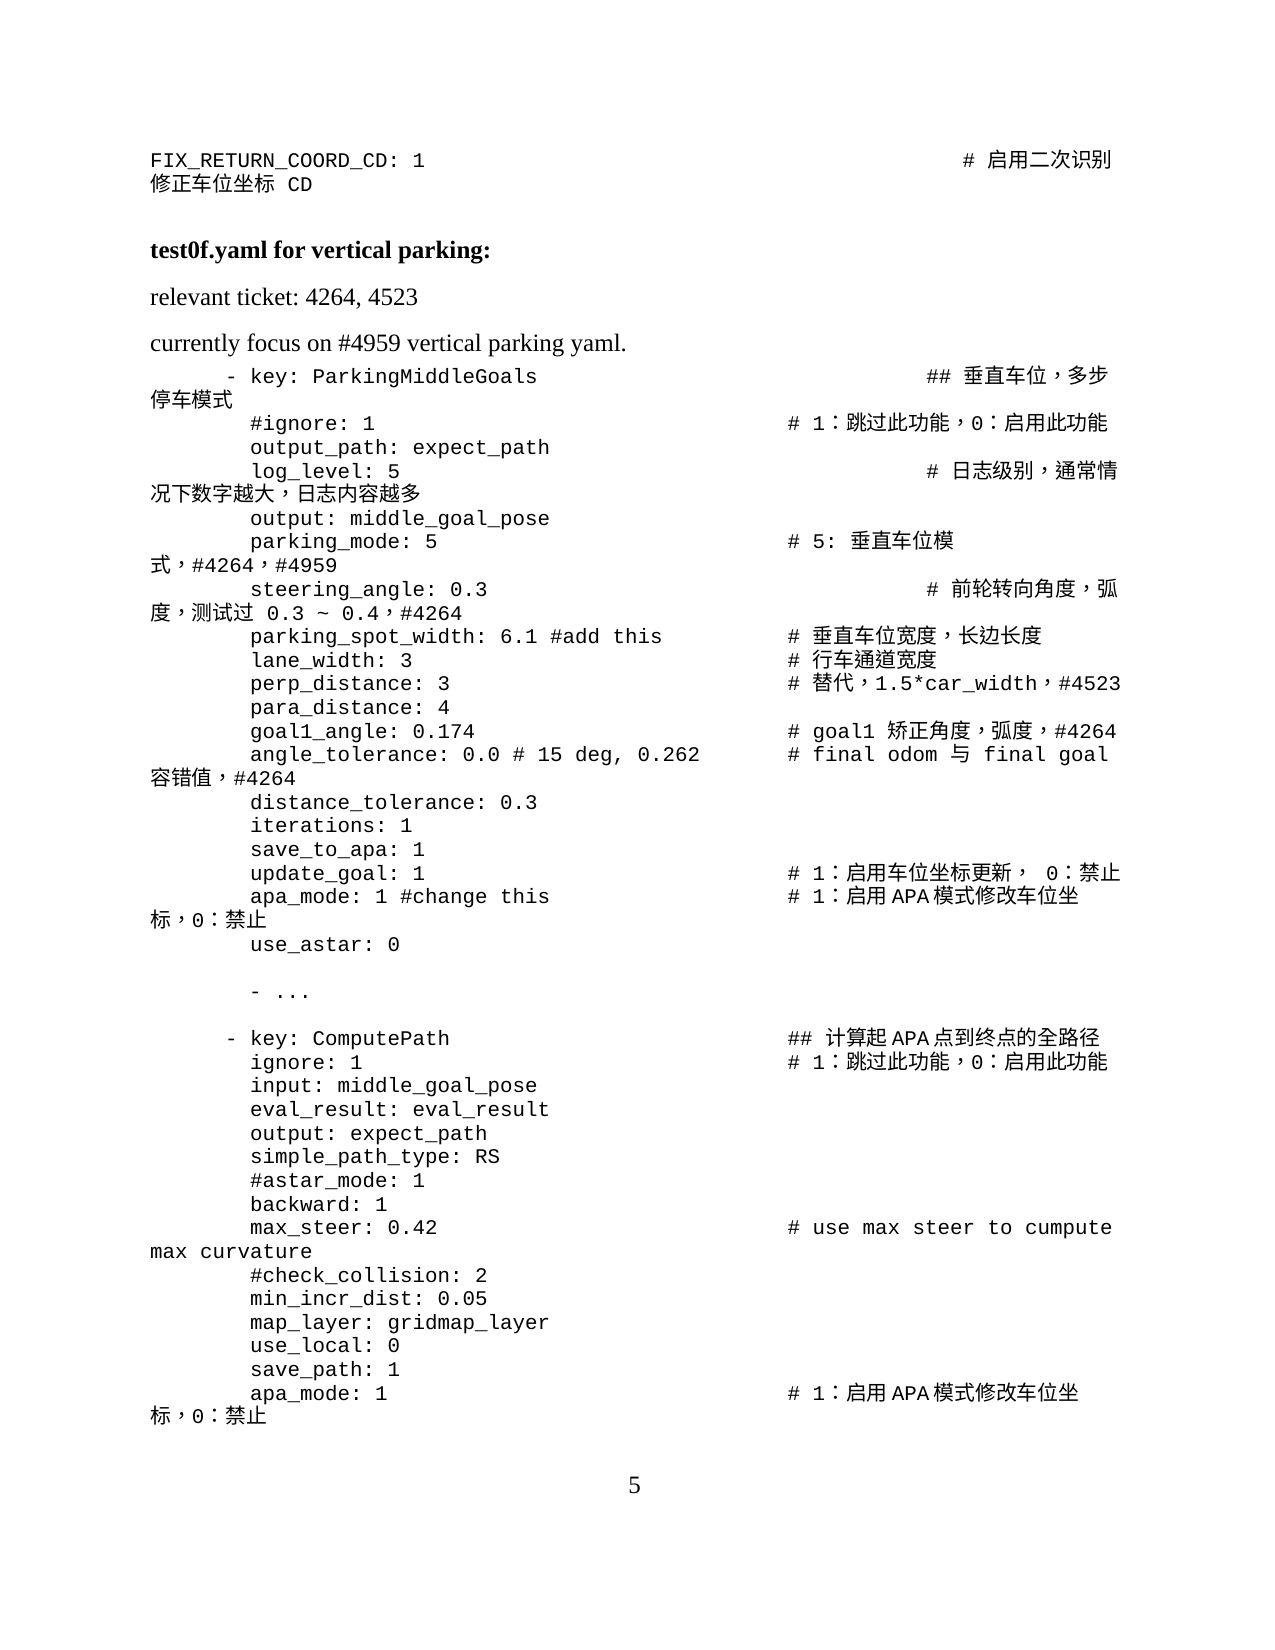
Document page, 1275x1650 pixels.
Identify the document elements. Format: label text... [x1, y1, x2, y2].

text - key: ParkingMiddleGoals ## 垂直车位，多步停车模式 [150, 366, 1125, 413]
text test0f.yaml for vertical parking: [150, 235, 1125, 264]
text update_goal: 1 # 1：启用车位坐标更新， 0：禁止 [150, 863, 1125, 886]
text #ignore: 1 # 1：跳过此功能，0：启用此功能 [150, 413, 1125, 437]
text output: middle_goal_pose [150, 508, 1125, 532]
text apa_mode: 1 #change this # 1：启用APA模式修改车位坐标，0：禁止 [150, 886, 1125, 933]
text parking_mode: 5 # 5: 垂直车位模式，#4264，#4959 [150, 532, 1125, 579]
text ignore: 1 # 1：跳过此功能，0：启用此功能 [150, 1052, 1125, 1075]
text save_to_apa: 1 [150, 839, 1125, 863]
text max_steer: 0.42 # use max steer to cumpute max curvature [150, 1217, 1125, 1264]
text lane_width: 3 # 行车通道宽度 [150, 650, 1125, 673]
text use_local: 0 [150, 1336, 1125, 1359]
text #check_collision: 2 [150, 1264, 1125, 1288]
text #astar_mode: 1 [150, 1170, 1125, 1194]
text output_path: expect_path [150, 437, 1125, 461]
text distance_tolerance: 0.3 [150, 792, 1125, 815]
text goal1_angle: 0.174 # goal1 矫正角度，弧度，#4264 [150, 721, 1125, 744]
text backward: 1 [150, 1194, 1125, 1217]
text FIX_RETURN_COORD_CD: 1 # 启用二次识别修正车位坐标 CD [150, 150, 1125, 197]
text - key: ComputePath ## 计算起APA点到终点的全路径 [150, 1028, 1125, 1052]
text perp_distance: 3 # 替代，1.5*car_width，#4523 [150, 673, 1125, 697]
text para_distance: 4 [150, 697, 1125, 721]
text relevant ticket: 4264, 4523 [150, 282, 1125, 310]
text iterations: 1 [150, 815, 1125, 839]
text parking_spot_width: 6.1 #add this # 垂直车位宽度，长边长度 [150, 626, 1125, 650]
text apa_mode: 1 # 1：启用APA模式修改车位坐标，0：禁止 [150, 1383, 1125, 1430]
text angle_tolerance: 0.0 # 15 deg, 0.262 # final odom 与 final goal 容错值，#4264 [150, 744, 1125, 792]
text steering_angle: 0.3 # 前轮转向角度，弧度，测试过 0.3 ~ 0.4，#4264 [150, 579, 1125, 626]
text use_astar: 0 [150, 933, 1125, 957]
text simple_path_type: RS [150, 1146, 1125, 1170]
text eval_result: eval_result [150, 1099, 1125, 1123]
text save_path: 1 [150, 1359, 1125, 1383]
text input: middle_goal_pose [150, 1075, 1125, 1099]
text currently focus on #4959 vertical parking yaml. [150, 328, 1125, 357]
text log_level: 5 # 日志级别，通常情况下数字越大，日志内容越多 [150, 461, 1125, 508]
text output: expect_path [150, 1123, 1125, 1146]
text min_incr_dist: 0.05 [150, 1288, 1125, 1312]
text map_layer: gridmap_layer [150, 1312, 1125, 1336]
text - ... [150, 981, 1125, 1004]
